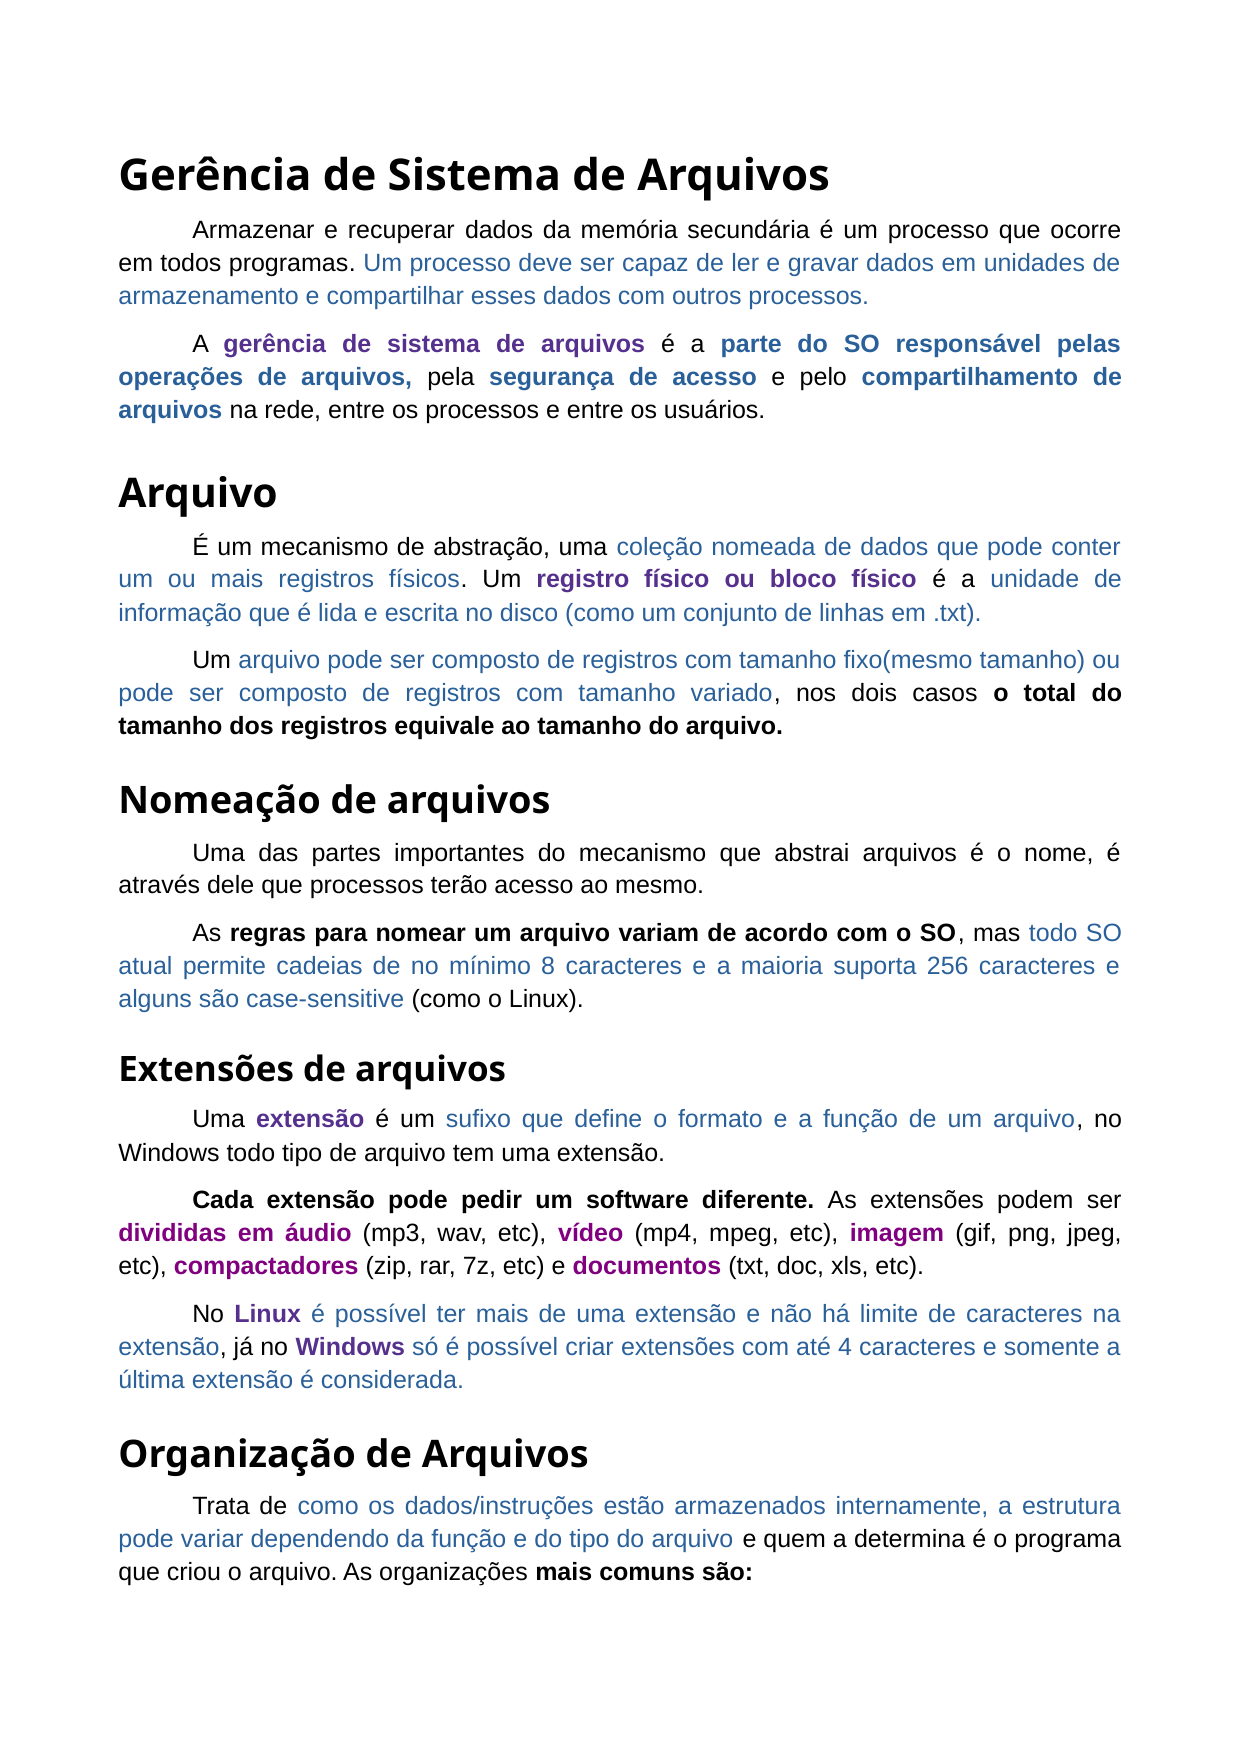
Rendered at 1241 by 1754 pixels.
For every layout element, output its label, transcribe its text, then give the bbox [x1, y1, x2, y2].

text Um arquivo pode ser composto de registros com tamanho fixo(mesmo tamanho) ou pode ser composto de registros com tamanho variado, nos dois casos o total do tamanho dos registros equivale ao tamanho do arquivo. [118, 645, 1122, 740]
text A gerência de sistema de arquivos é a parte do SO responsável pelas operações de arquivos, pela segurança de acesso e pelo compartilhamento de arquivos na rede, entre os processos e entre os usuários. [118, 329, 1122, 424]
text É um mecanismo de abstração, uma coleção nomeada de dados que pode conter um ou mais registros físicos. Um registro físico ou bloco físico é a unidade de informação que é lida e escrita no disco (como um conjunto de linhas em .txt). [118, 531, 1122, 626]
subtitle Gerência de Sistema de Arquivos [118, 143, 1122, 203]
text Armazenar e recuperar dados da memória secundária é um processo que ocorre em todos programas. Um processo deve ser capaz de ler e gravar dados em unidades de armazenamento e compartilhar esses dados com outros processos. [118, 215, 1122, 310]
text No Linux é possível ter mais de uma extensão e não há limite de caracteres na extensão, já no Windows só é possível criar extensões com até 4 caracteres e somente a última extensão é considerada. [118, 1299, 1122, 1393]
text Cada extensão pode pedir um software diferente. As extensões podem ser divididas em áudio (mp3, wav, etc), vídeo (mp4, mpeg, etc), imagem (gif, png, jpeg, etc), compactadores (zip, rar, 7z, etc) e documentos (txt, doc, xls, etc). [118, 1185, 1122, 1280]
subtitle Extensões de arquivos [118, 1044, 1122, 1092]
text Trata de como os dados/instruções estão armazenados internamente, a estrutura pode variar dependendo da função e do tipo do arquivo e quem a determina é o programa que criou o arquivo. As organizações mais comuns são: [118, 1491, 1122, 1586]
text As regras para nomear um arquivo variam de acordo com o SO, mas todo SO atual permite cadeias de no mínimo 8 caracteres e a maioria suporta 256 caracteres e alguns são case-sensitive (como o Linux). [118, 918, 1122, 1013]
subtitle Nomeação de arquivos [118, 773, 1122, 825]
subtitle Organização de Arquivos [118, 1427, 1122, 1479]
text Uma extensão é um sufixo que define o formato e a função de um arquivo, no Windows todo tipo de arquivo tem uma extensão. [118, 1104, 1122, 1166]
text Uma das partes importantes do mecanismo que abstrai arquivos é o nome, é através dele que processos terão acesso ao mesmo. [118, 837, 1122, 899]
subtitle Arquivo [118, 463, 1122, 519]
